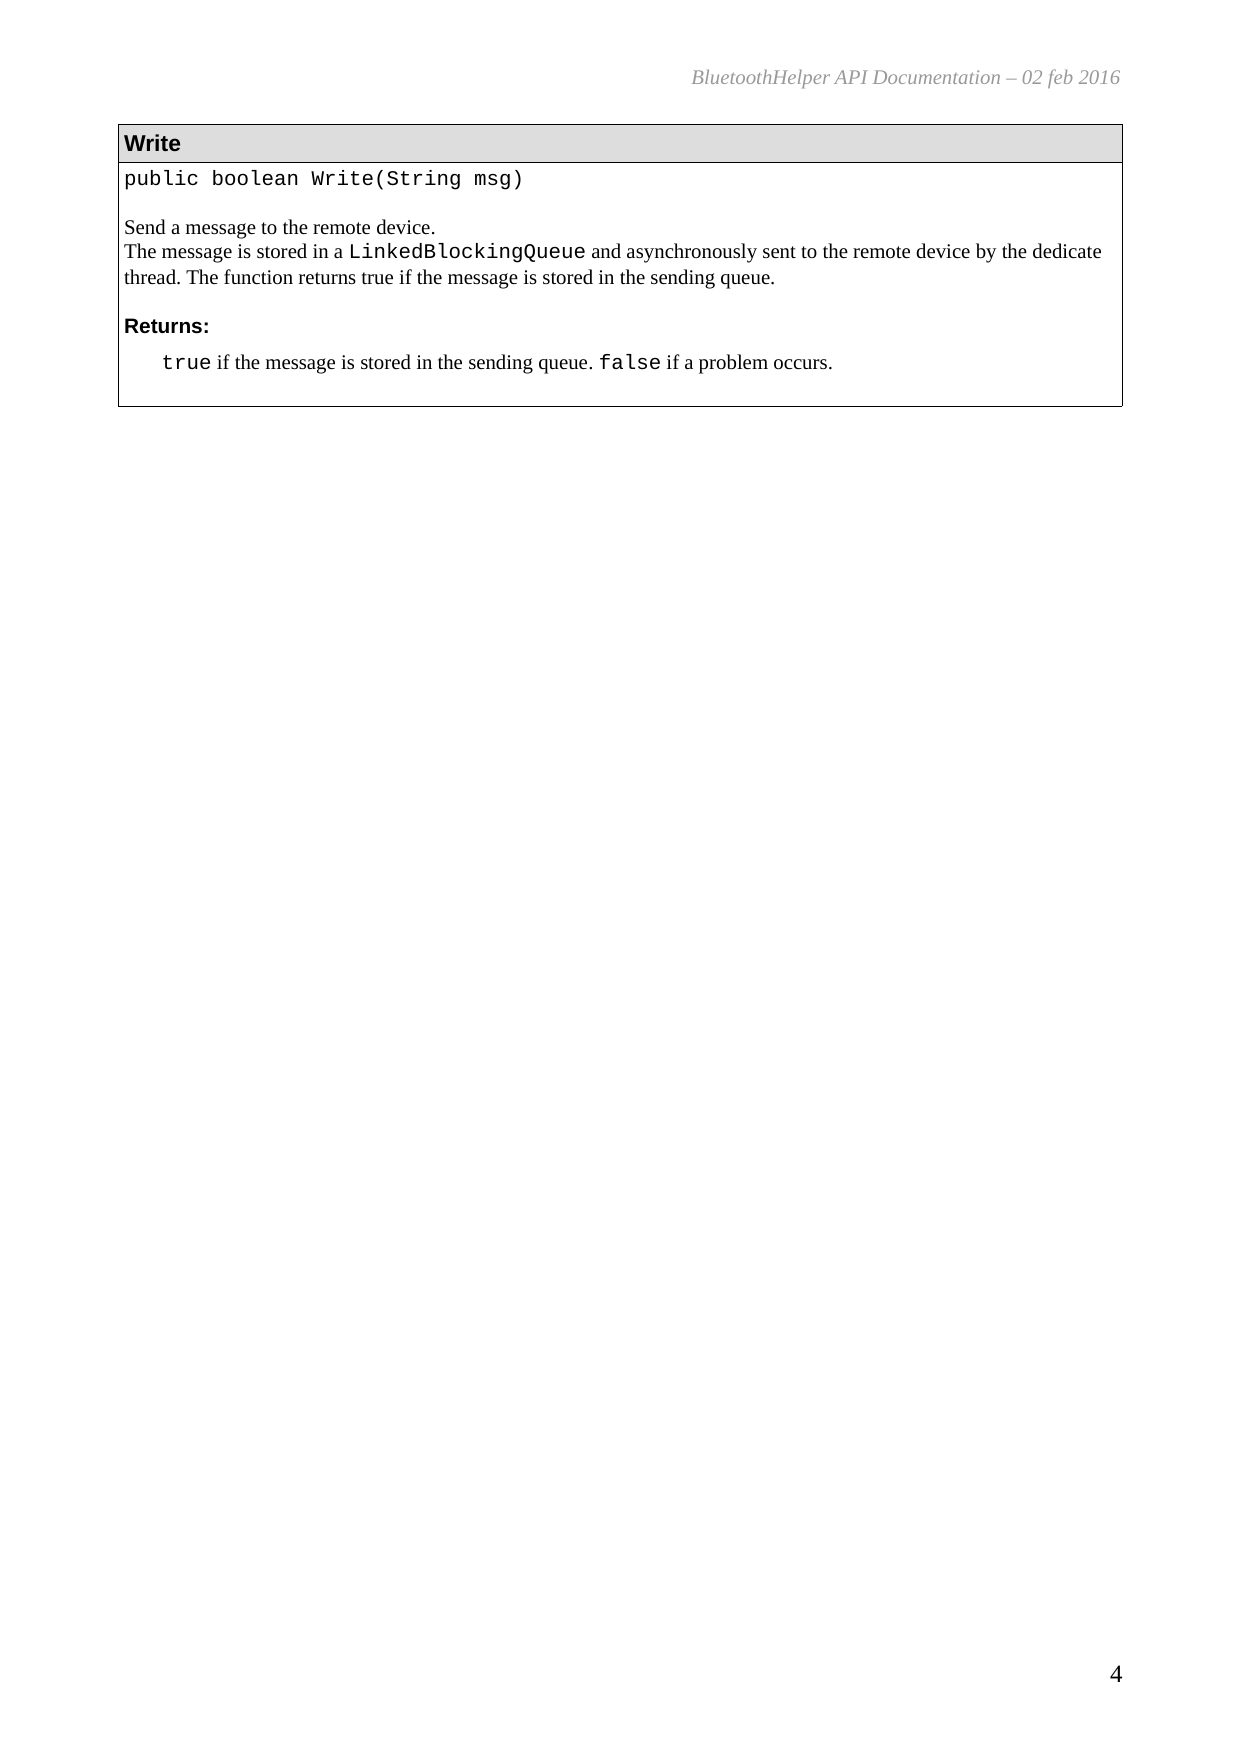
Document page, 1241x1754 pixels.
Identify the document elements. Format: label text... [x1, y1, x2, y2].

table_header Write [119, 125, 1122, 162]
table_cell public boolean Write(String msg) Send a message to the remote device. The message is stored in a LinkedBlockingQueue and asynchronously sent to the remote device by the dedicate thread. The function returns true if the message is stored in the sending queue. Returns: true if the message is stored in the sending queue. false if a problem occurs. [119, 163, 1122, 406]
